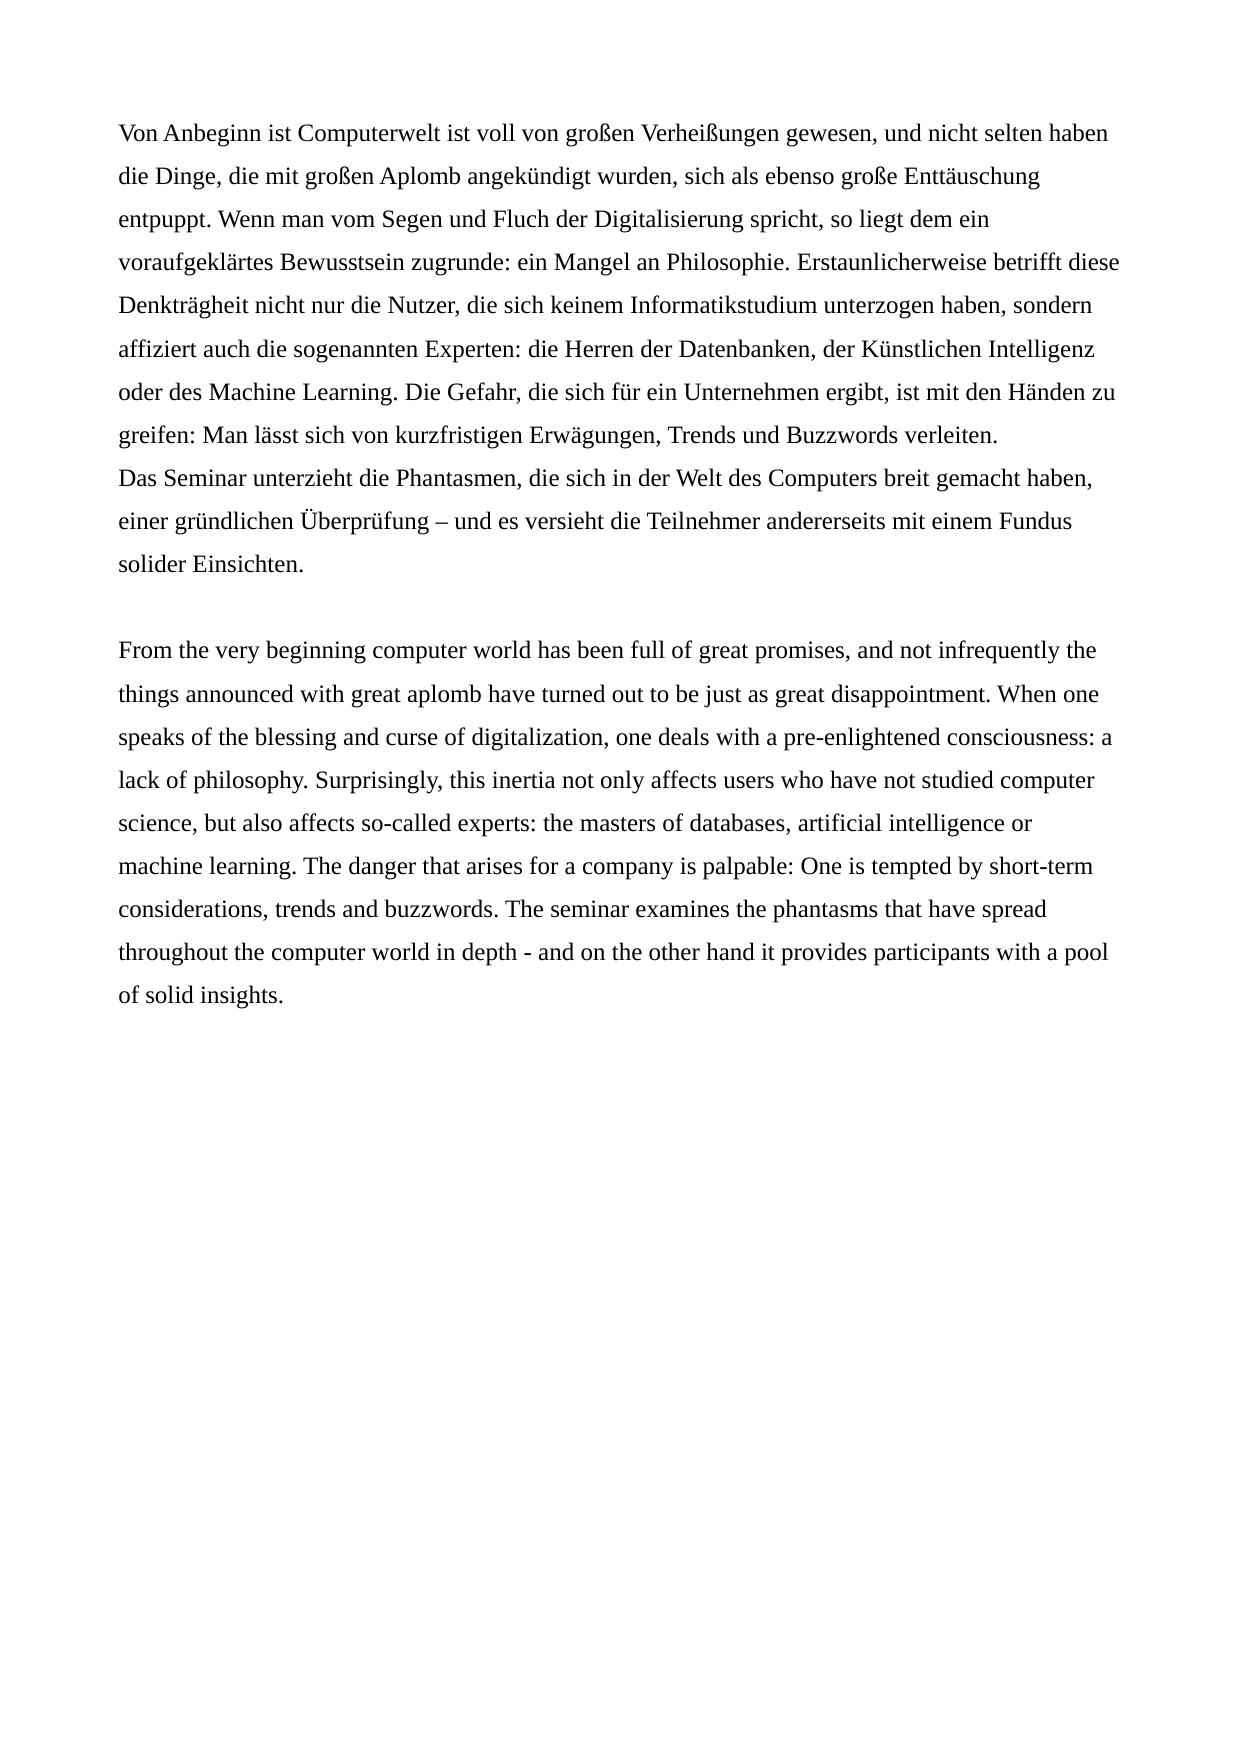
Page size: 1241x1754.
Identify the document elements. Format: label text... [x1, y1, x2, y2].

text Das Seminar unterzieht die Phantasmen, die sich in der Welt des Computers breit gemacht haben, einer gründlichen Überprüfung – und es versieht die Teilnehmer andererseits mit einem Fundus solider Einsichten. [118, 463, 1122, 578]
text From the very beginning computer world has been full of great promises, and not infrequently the things announced with great aplomb have turned out to be just as great disappointment. When one speaks of the blessing and curse of digitalization, one deals with a pre-enlightened consciousness: a lack of philosophy. Surprisingly, this inertia not only affects users who have not studied computer science, but also affects so-called experts: the masters of databases, artificial intelligence or machine learning. The danger that arises for a company is palpable: One is tempted by short-term considerations, trends and buzzwords. The seminar examines the phantasms that have spread throughout the computer world in depth - and on the other hand it provides participants with a pool of solid insights. [118, 636, 1122, 1009]
text Von Anbeginn ist Computerwelt ist voll von großen Verheißungen gewesen, und nicht selten haben die Dinge, die mit großen Aplomb angekündigt wurden, sich als ebenso große Enttäuschung entpuppt. Wenn man vom Segen und Fluch der Digitalisierung spricht, so liegt dem ein voraufgeklärtes Bewusstsein zugrunde: ein Mangel an Philosophie. Erstaunlicherweise betrifft diese Denkträgheit nicht nur die Nutzer, die sich keinem Informatikstudium unterzogen haben, sondern affiziert auch die sogenannten Experten: die Herren der Datenbanken, der Künstlichen Intelligenz oder des Machine Learning. Die Gefahr, die sich für ein Unternehmen ergibt, ist mit den Händen zu greifen: Man lässt sich von kurzfristigen Erwägungen, Trends und Buzzwords verleiten. [118, 118, 1122, 449]
